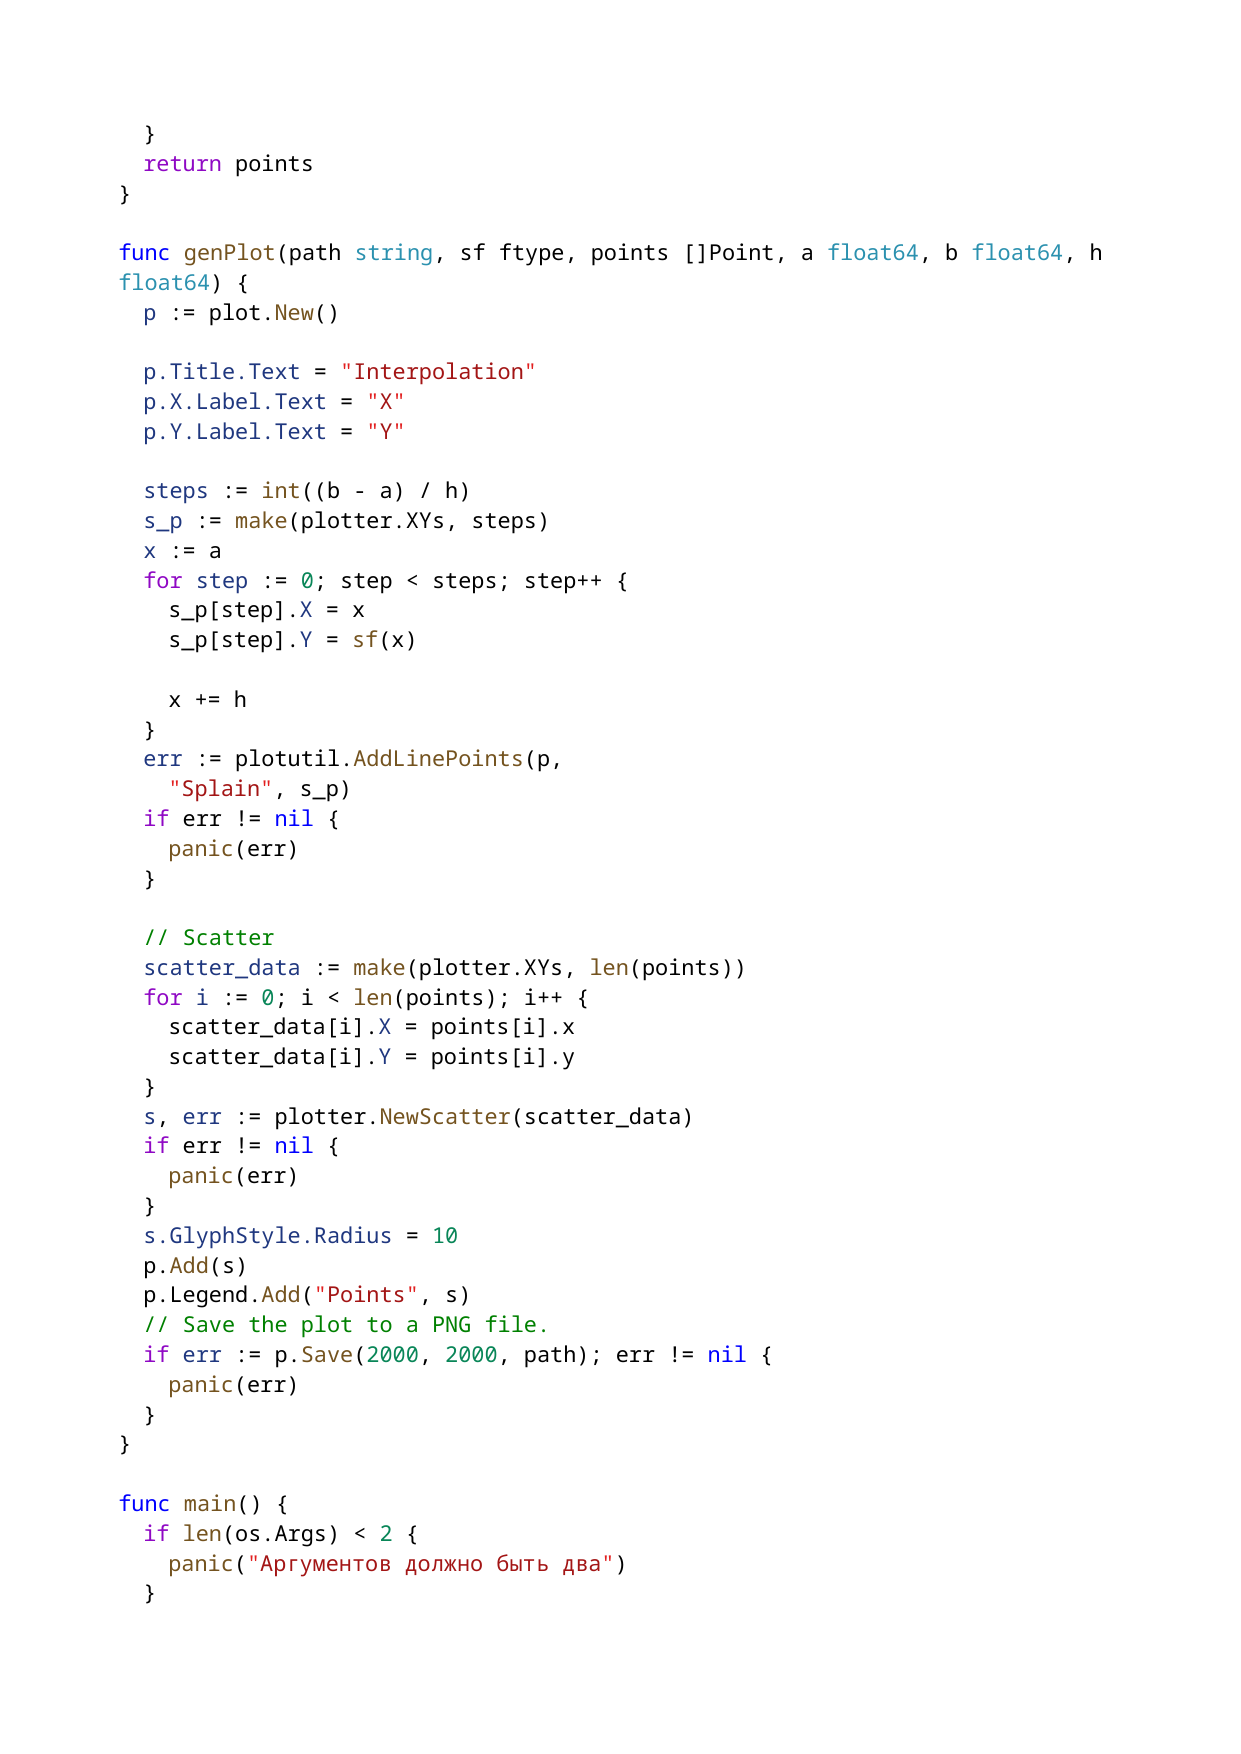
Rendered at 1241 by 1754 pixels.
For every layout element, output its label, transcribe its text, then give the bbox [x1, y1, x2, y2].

text scatter_data[i].X = points[i].x [118, 1011, 1122, 1041]
text } [118, 1577, 1122, 1607]
text if len(os.Args) < 2 { [118, 1518, 1122, 1547]
text } [118, 178, 1122, 207]
text } [118, 1428, 1122, 1458]
text for step := 0; step < steps; step++ { [118, 565, 1122, 594]
text if err != nil { [118, 1131, 1122, 1160]
text } [118, 1071, 1122, 1101]
text p := plot.New() [118, 297, 1122, 327]
text // Scatter [118, 922, 1122, 952]
text // Save the plot to a PNG file. [118, 1309, 1122, 1339]
text } [118, 1399, 1122, 1428]
text } [118, 1190, 1122, 1220]
text s_p := make(plotter.XYs, steps) [118, 505, 1122, 535]
text scatter_data[i].Y = points[i].y [118, 1041, 1122, 1071]
text if err != nil { [118, 803, 1122, 833]
text err := plotutil.AddLinePoints(p, [118, 743, 1122, 773]
text p.X.Label.Text = "X" [118, 386, 1122, 416]
text p.Title.Text = "Interpolation" [118, 356, 1122, 386]
text "Splain", s_p) [118, 773, 1122, 803]
text panic("Аргументов должно быть два") [118, 1547, 1122, 1577]
text } [118, 713, 1122, 743]
text p.Legend.Add("Points", s) [118, 1279, 1122, 1309]
text s_p[step].Y = sf(x) [118, 624, 1122, 654]
text func main() { [118, 1488, 1122, 1518]
text s, err := plotter.NewScatter(scatter_data) [118, 1101, 1122, 1131]
text s.GlyphStyle.Radius = 10 [118, 1220, 1122, 1250]
text x := a [118, 535, 1122, 565]
text s_p[step].X = x [118, 594, 1122, 624]
text for i := 0; i < len(points); i++ { [118, 982, 1122, 1011]
text x += h [118, 684, 1122, 713]
text panic(err) [118, 1369, 1122, 1399]
text func genPlot(path string, sf ftype, points []Point, a float64, b float64, h float64) { [118, 237, 1122, 297]
text if err := p.Save(2000, 2000, path); err != nil { [118, 1339, 1122, 1369]
text } [118, 862, 1122, 892]
text panic(err) [118, 833, 1122, 862]
text panic(err) [118, 1160, 1122, 1190]
text scatter_data := make(plotter.XYs, len(points)) [118, 952, 1122, 982]
text } [118, 118, 1122, 148]
text p.Y.Label.Text = "Y" [118, 416, 1122, 446]
text p.Add(s) [118, 1250, 1122, 1279]
text steps := int((b - a) / h) [118, 475, 1122, 505]
text return points [118, 148, 1122, 178]
